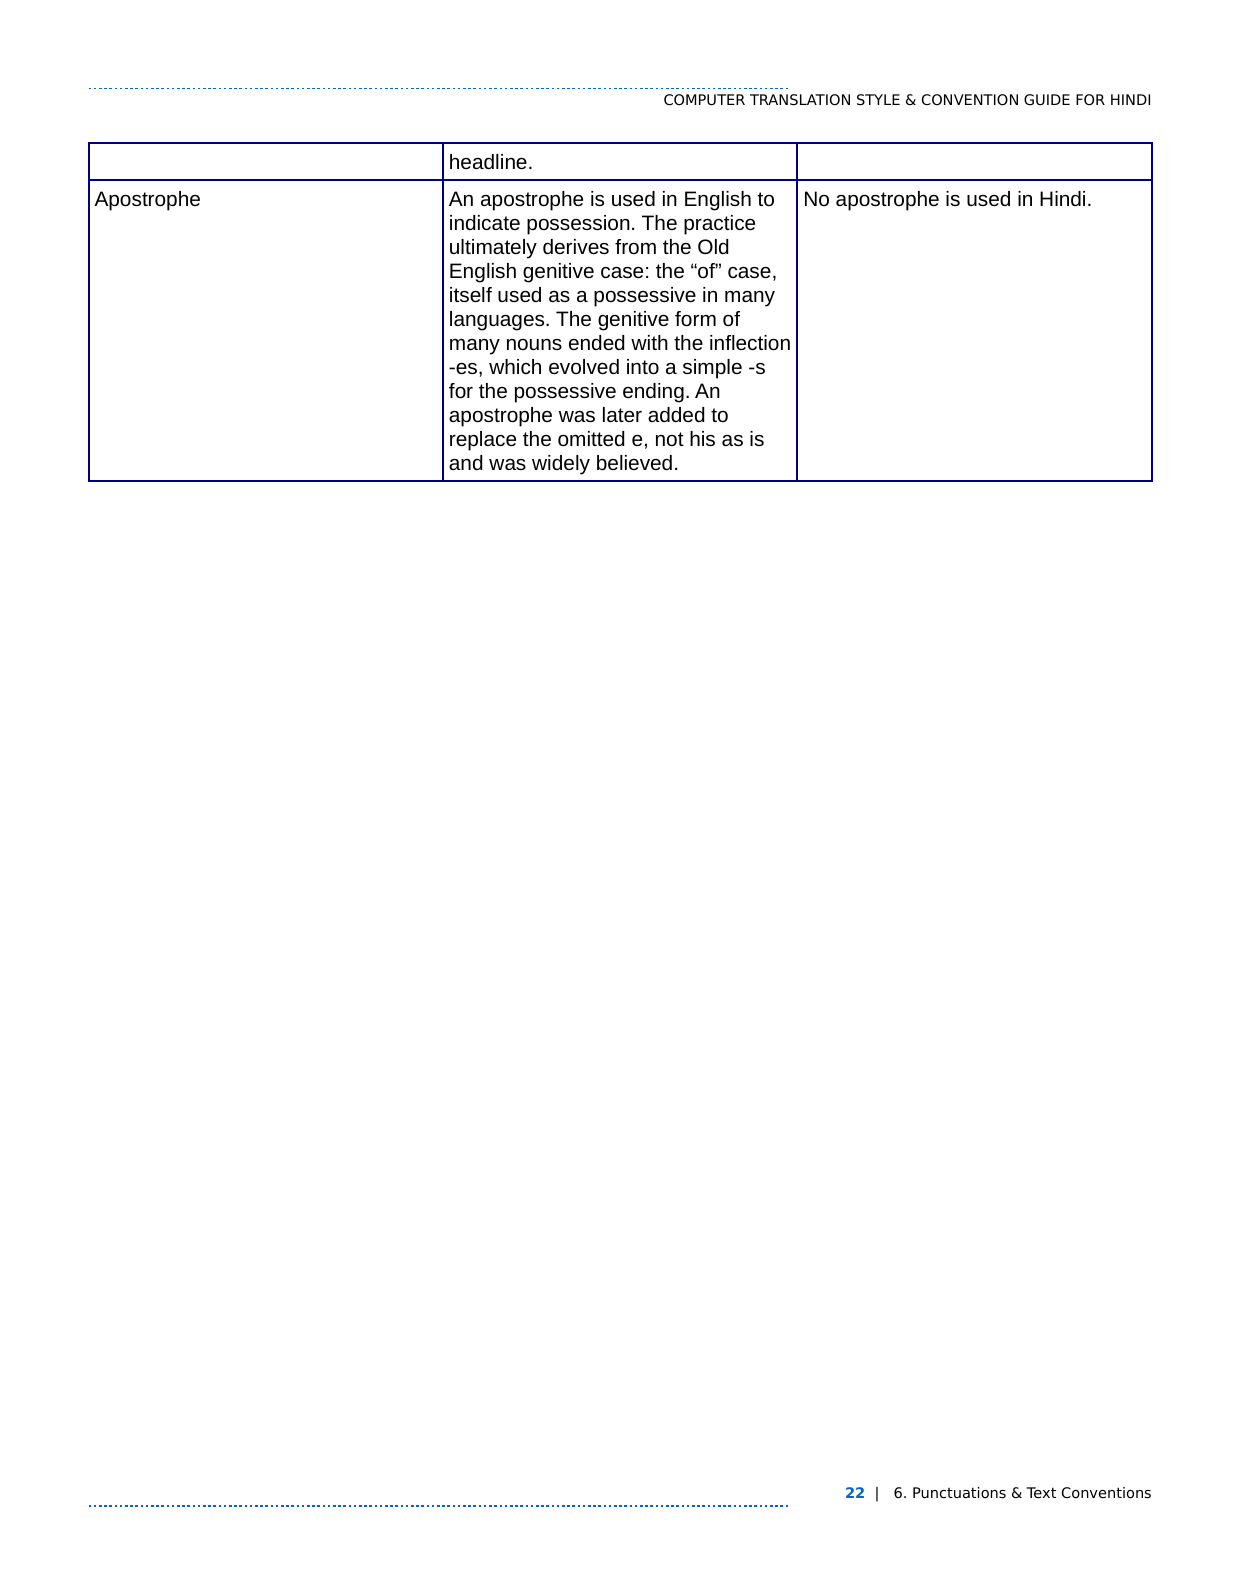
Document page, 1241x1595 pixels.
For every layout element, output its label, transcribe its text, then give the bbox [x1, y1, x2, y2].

table_cell No apostrophe is used in Hindi. [798, 181, 1151, 480]
table_cell headline. [444, 144, 796, 179]
table_cell An apostrophe is used in English to indicate possession. The practice ultimately derives from the Old English genitive case: the “of” case, itself used as a possessive in many languages. The genitive form of many nouns ended with the inflection -es, which evolved into a simple -s for the possessive ending. An apostrophe was later added to replace the omitted e, not his as is and was widely believed. [444, 181, 796, 480]
table_cell [90, 144, 442, 179]
table_cell [798, 144, 1151, 179]
table_cell Apostrophe [90, 181, 442, 480]
